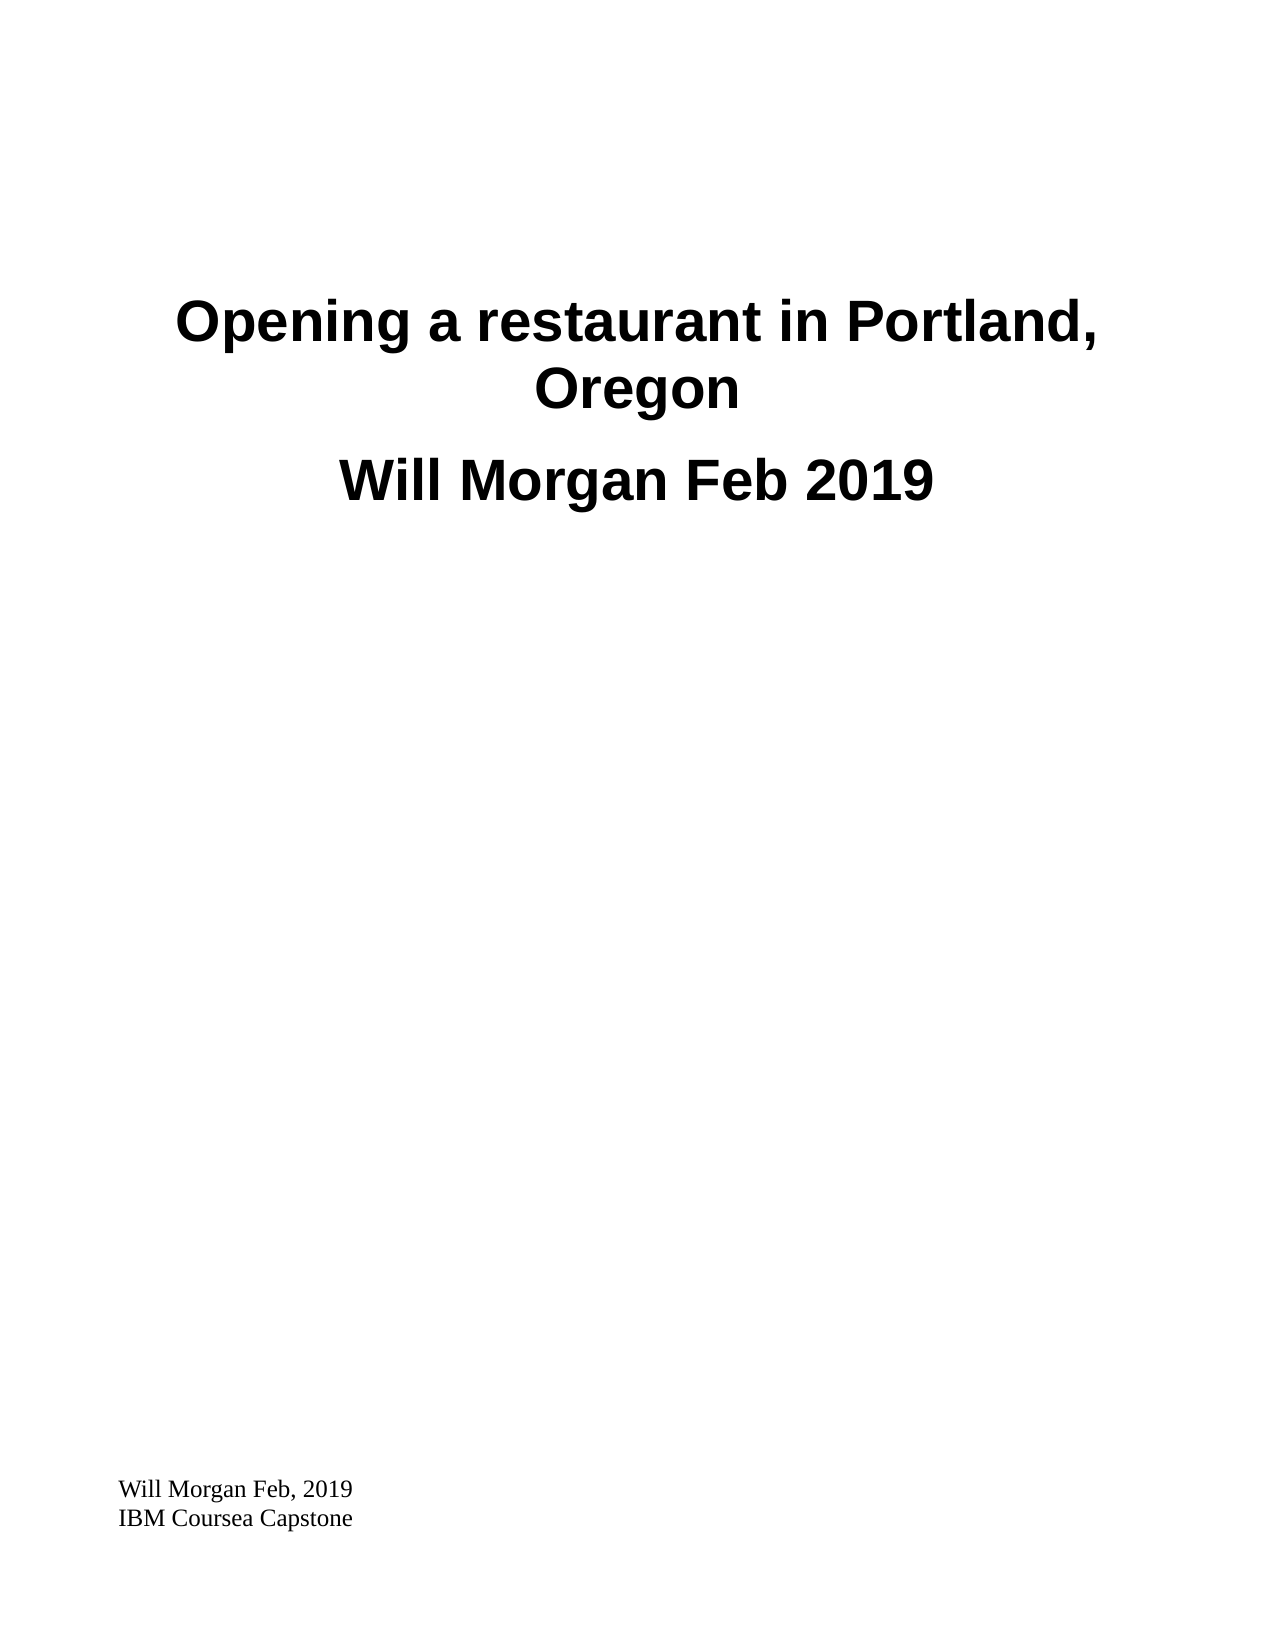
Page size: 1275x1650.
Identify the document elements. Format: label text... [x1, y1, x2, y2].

title Opening a restaurant in Portland, Oregon [118, 287, 1157, 421]
title Will Morgan Feb 2019 [118, 446, 1157, 513]
